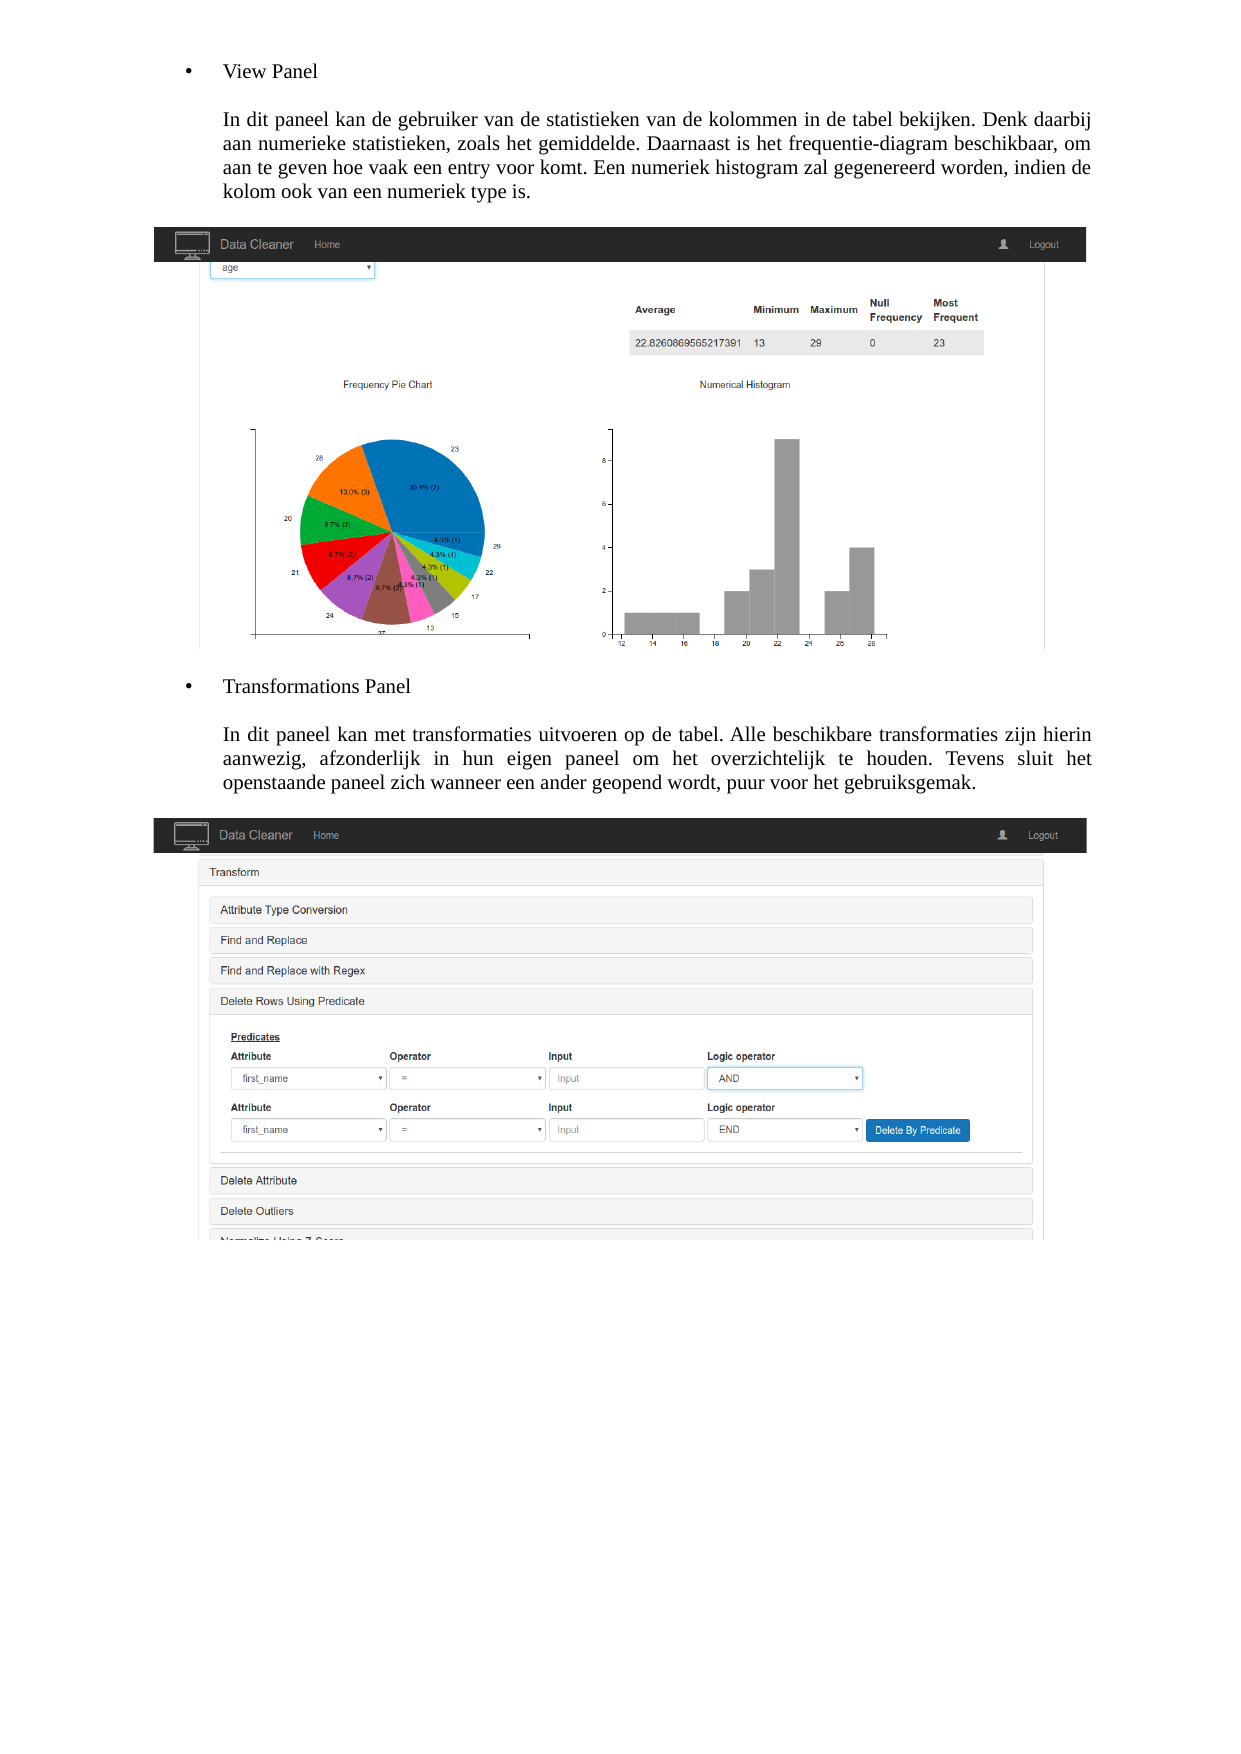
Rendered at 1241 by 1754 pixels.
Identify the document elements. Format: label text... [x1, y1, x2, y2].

list In dit paneel kan de gebruiker van de statistieken van de kolommen in de tabel bekijken. Denk daarbij aan numerieke statistieken, zoals het gemiddelde. Daarnaast is het frequentie-diagram beschikbaar, om aan te geven hoe vaak een entry voor komt. Een numeriek histogram zal gegenereerd worden, indien de kolom ook van een numeriek type is. [185, 107, 1093, 203]
list In dit paneel kan met transformaties uitvoeren op de tabel. Alle beschikbare transformaties zijn hierin aanwezig, afzonderlijk in hun eigen paneel om het overzichtelijk te houden. Tevens sluit het openstaande paneel zich wanneer een ander geopend wordt, puur voor het gebruiksgemak. [185, 722, 1093, 794]
picture [153, 818, 1087, 1240]
list Transformations Panel [185, 674, 1093, 698]
list View Panel [185, 59, 1093, 83]
picture [154, 227, 1087, 650]
